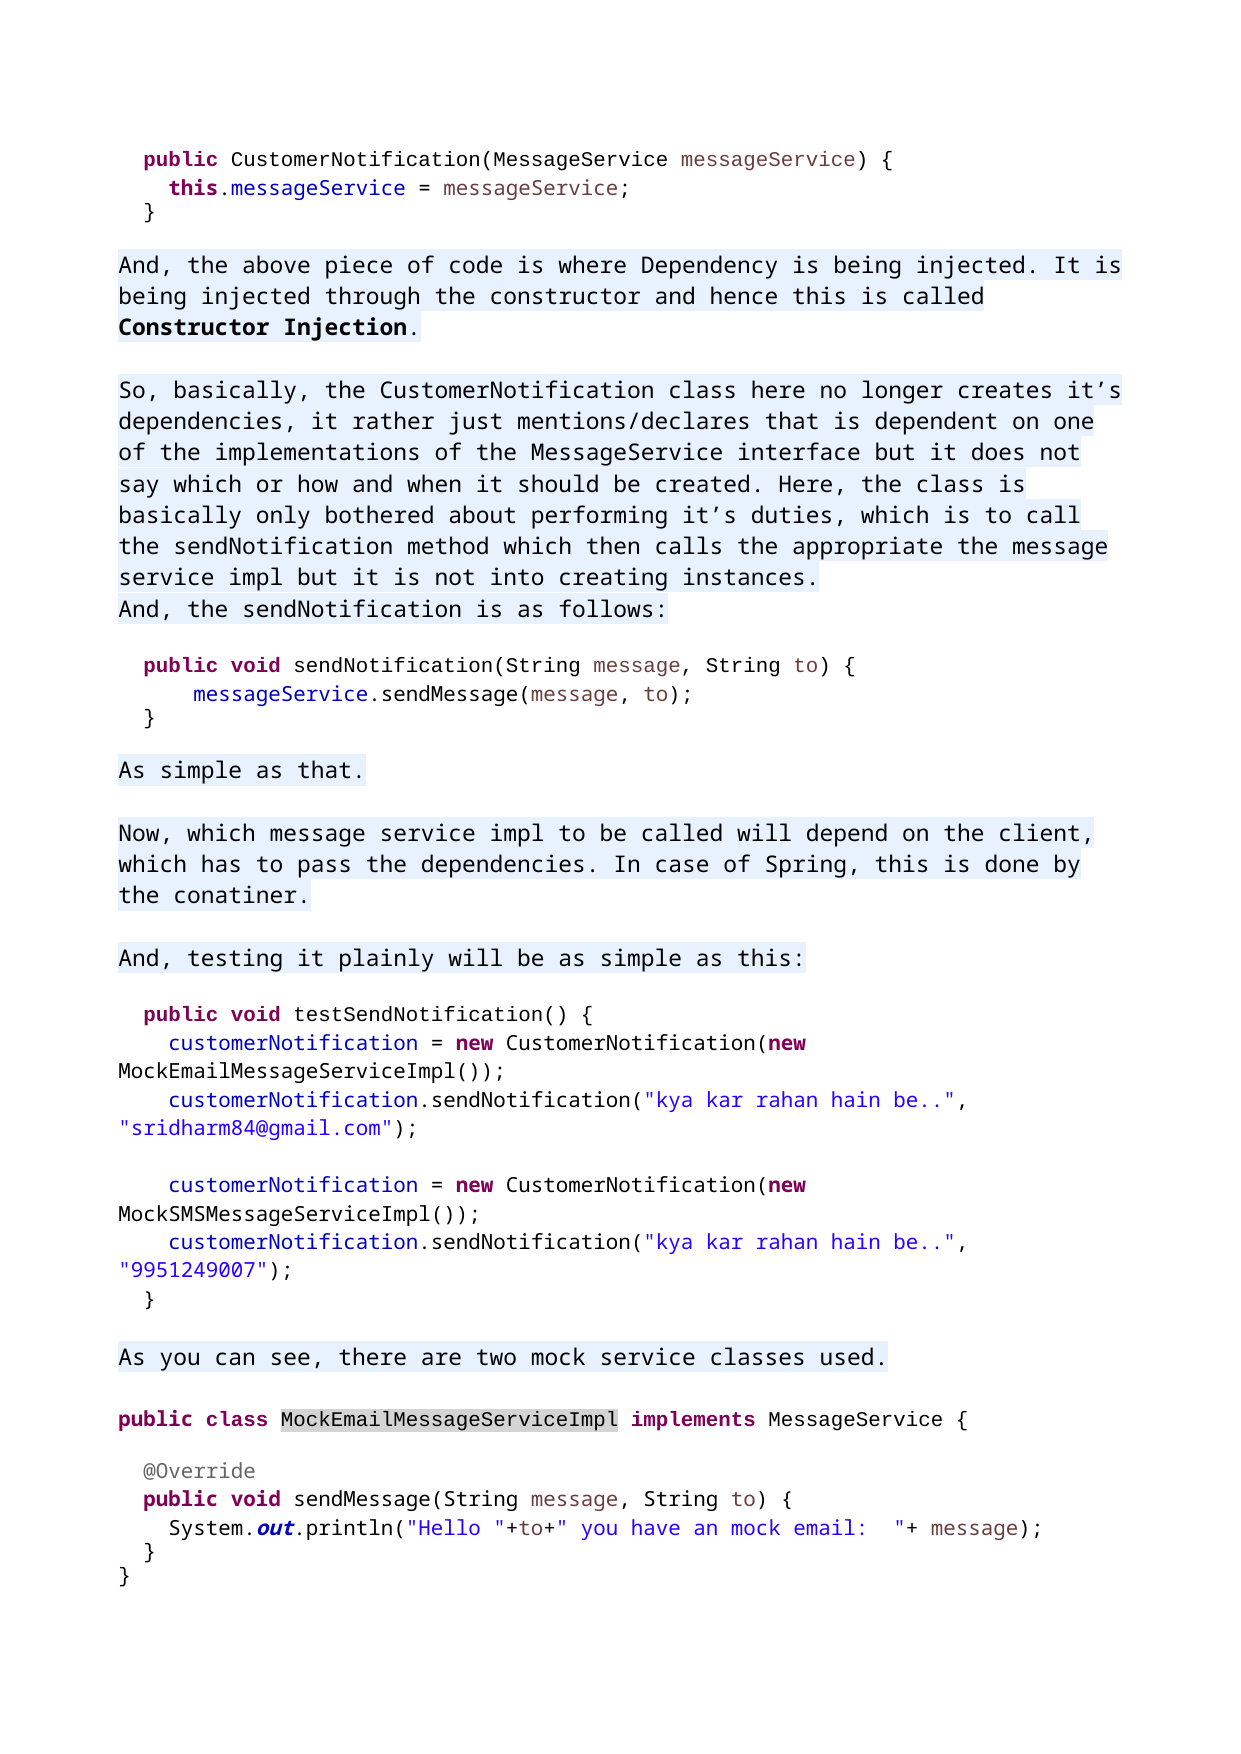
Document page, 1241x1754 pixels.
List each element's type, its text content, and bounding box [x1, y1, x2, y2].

text } [118, 1565, 1122, 1588]
text Now, which message service impl to be called will depend on the client, which has to pass the dependencies. In case of Spring, this is done by the conatiner. [118, 817, 1122, 911]
text this.messageService = messageService; [118, 173, 1122, 201]
text And, the sendNotification is as follows: [118, 592, 1122, 624]
text public void sendMessage(String message, String to) { [118, 1484, 1122, 1513]
text customerNotification = new CustomerNotification(new MockEmailMessageServiceImpl()); [118, 1028, 1122, 1085]
text customerNotification = new CustomerNotification(new MockSMSMessageServiceImpl()); [118, 1170, 1122, 1227]
text As simple as that. [118, 754, 1122, 786]
text messageService.sendMessage(message, to); [118, 679, 1122, 707]
text public class MockEmailMessageServiceImpl implements MessageService { [118, 1404, 1122, 1432]
text } [118, 1541, 1122, 1565]
text System.out.println("Hello "+to+" you have an mock email: "+ message); [118, 1513, 1122, 1541]
text public CustomerNotification(MessageService messageService) { [118, 149, 1122, 173]
text public void testSendNotification() { [118, 1004, 1122, 1028]
text And, testing it plainly will be as simple as this: [118, 942, 1122, 973]
text So, basically, the CustomerNotification class here no longer creates it’s dependencies, it rather just mentions/declares that is dependent on one of the implementations of the MessageService interface but it does not say which or how and when it should be created. Here, the class is basically only bothered about performing it’s duties, which is to call the sendNotification method which then calls the appropriate the message service impl but it is not into creating instances. [118, 374, 1122, 592]
text customerNotification.sendNotification("kya kar rahan hain be..", "9951249007"); [118, 1227, 1122, 1284]
text customerNotification.sendNotification("kya kar rahan hain be..", "sridharm84@gmail.com"); [118, 1085, 1122, 1142]
text public void sendNotification(String message, String to) { [118, 655, 1122, 679]
text @Override [118, 1456, 1122, 1484]
text } [118, 201, 1122, 225]
text As you can see, there are two mock service classes used. [118, 1341, 1122, 1372]
text And, the above piece of code is where Dependency is being injected. It is being injected through the constructor and hence this is called Constructor Injection. [118, 249, 1122, 342]
text } [118, 707, 1122, 731]
text } [118, 1284, 1122, 1312]
